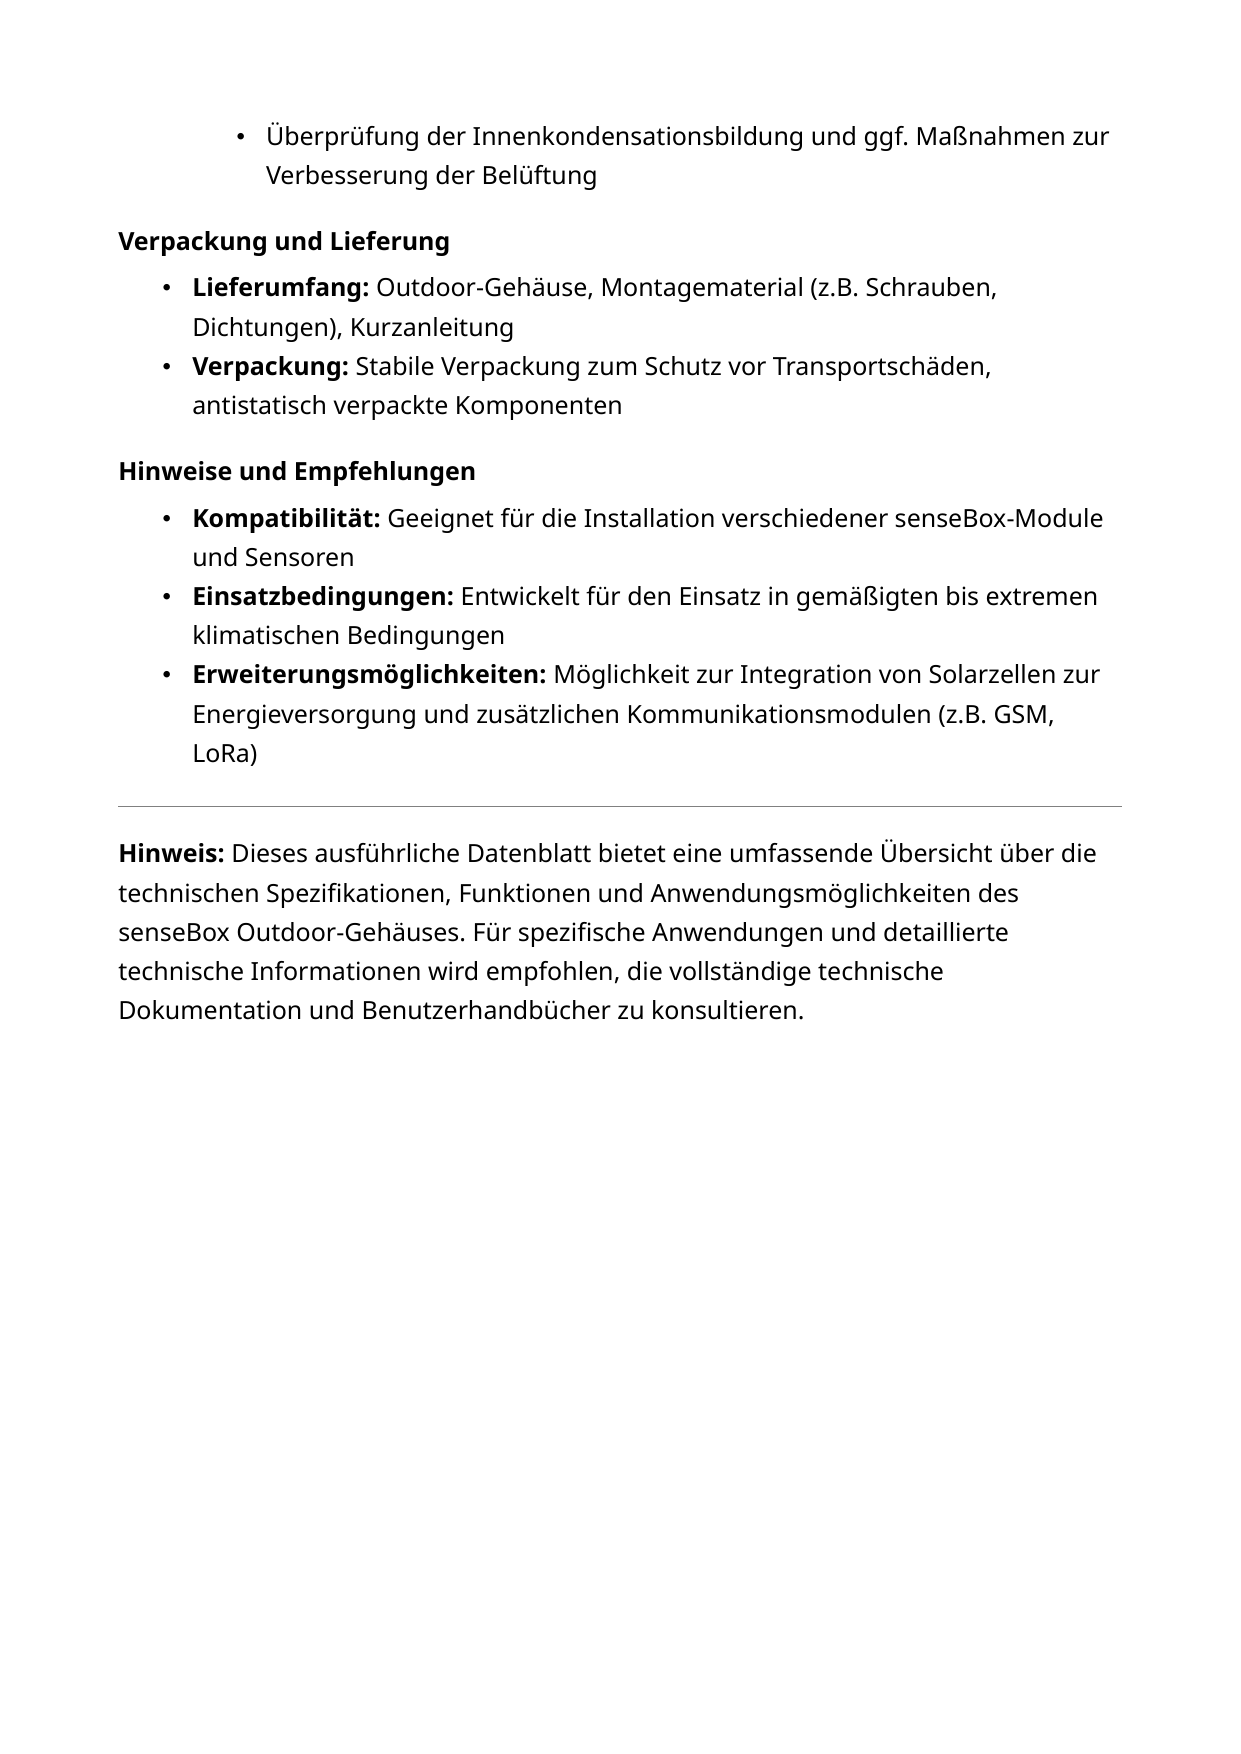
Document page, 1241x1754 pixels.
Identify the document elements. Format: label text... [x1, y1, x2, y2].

list Kompatibilität: Geeignet für die Installation verschiedener senseBox-Module und Sensoren [162, 500, 1122, 574]
list Erweiterungsmöglichkeiten: Möglichkeit zur Integration von Solarzellen zur Energieversorgung und zusätzlichen Kommunikationsmodulen (z.B. GSM, LoRa) [162, 657, 1122, 769]
list Verpackung: Stabile Verpackung zum Schutz vor Transportschäden, antistatisch verpackte Komponenten [162, 348, 1122, 422]
list Überprüfung der Innenkondensationsbildung und ggf. Maßnahmen zur Verbesserung der Belüftung [236, 118, 1122, 191]
list Lieferumfang: Outdoor-Gehäuse, Montagematerial (z.B. Schrauben, Dichtungen), Kurzanleitung [162, 270, 1122, 343]
list Einsatzbedingungen: Entwickelt für den Einsatz in gemäßigten bis extremen klimatischen Bedingungen [162, 579, 1122, 652]
subtitle Hinweise und Empfehlungen [118, 454, 1122, 488]
subtitle Verpackung und Lieferung [118, 223, 1122, 258]
text Hinweis: Dieses ausführliche Datenblatt bietet eine umfassende Übersicht über die technischen Spezifikationen, Funktionen und Anwendungsmöglichkeiten des senseBox Outdoor-Gehäuses. Für spezifische Anwendungen und detaillierte technische Informationen wird empfohlen, die vollständige technische Dokumentation und Benutzerhandbücher zu konsultieren. [118, 836, 1122, 1027]
